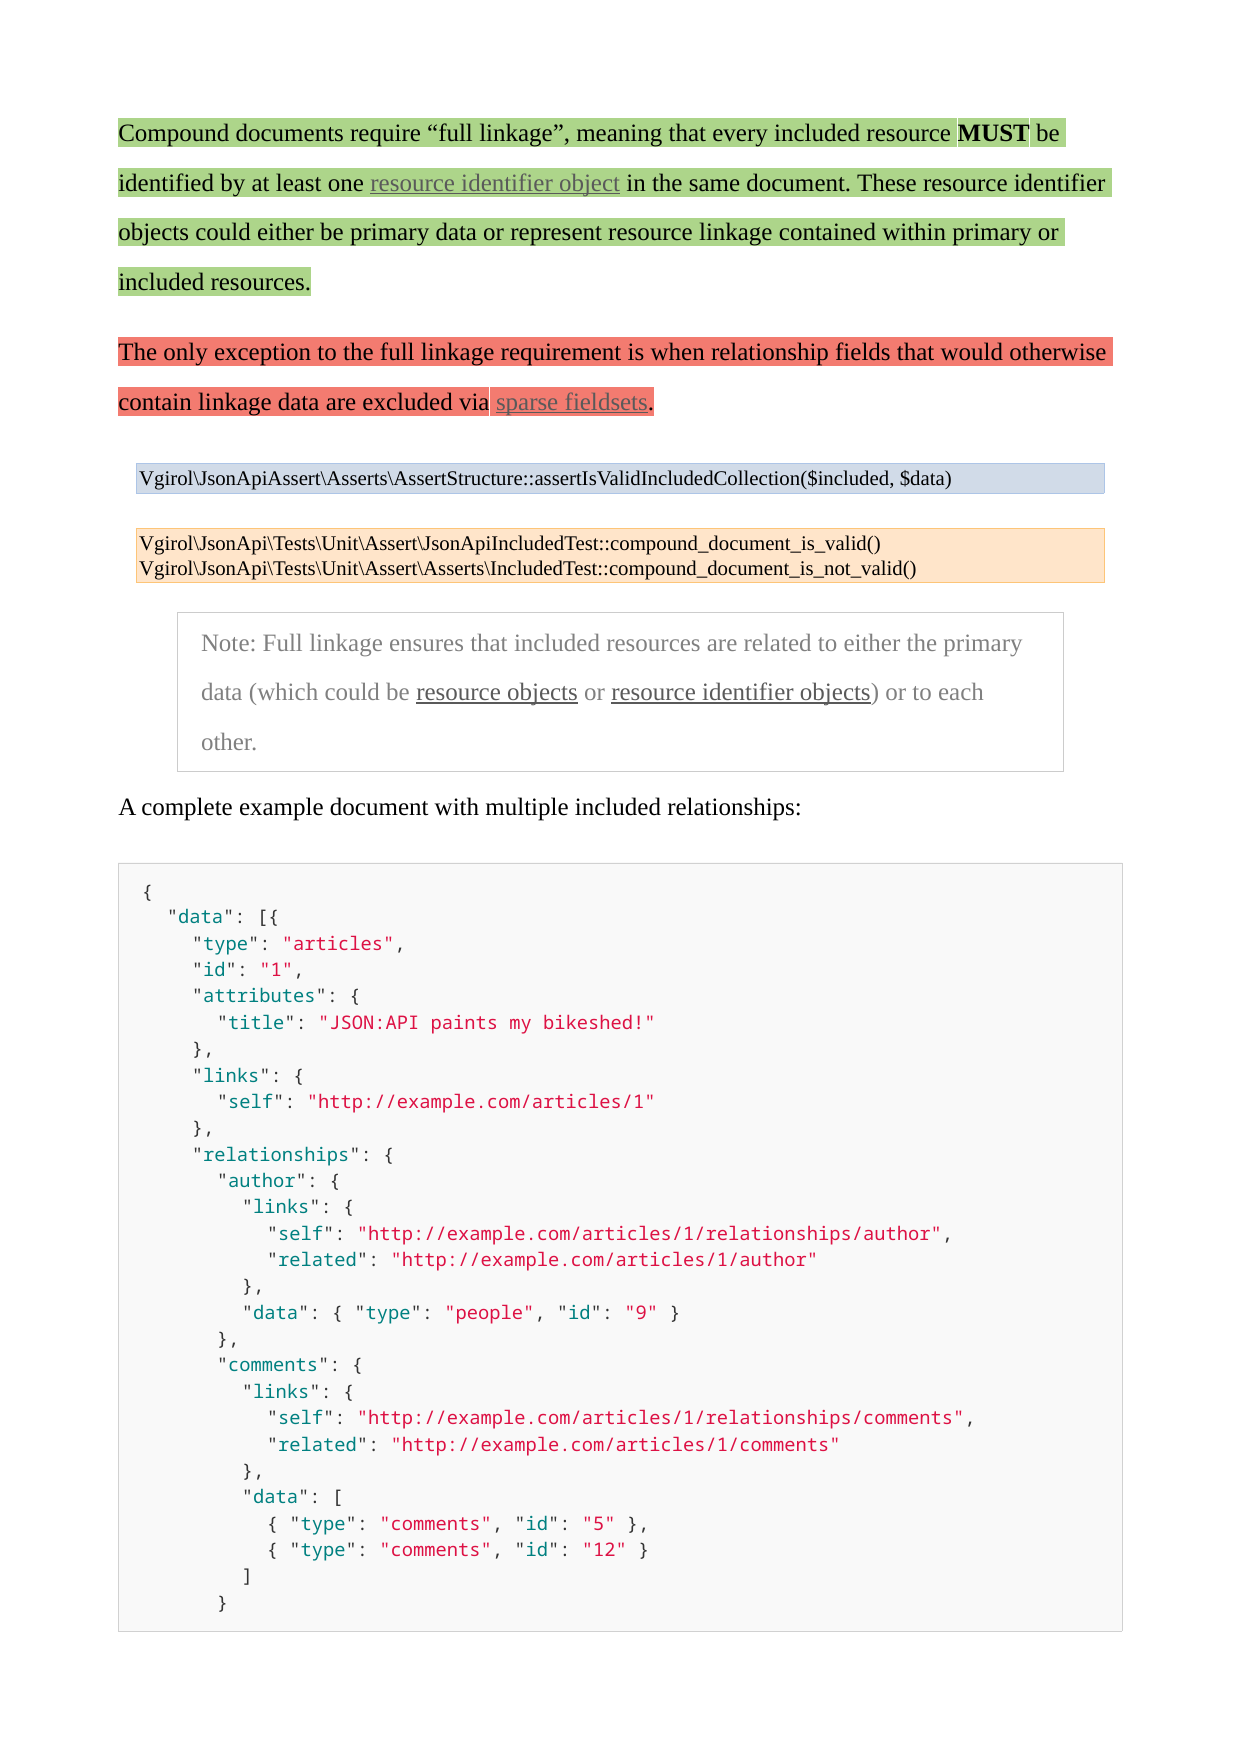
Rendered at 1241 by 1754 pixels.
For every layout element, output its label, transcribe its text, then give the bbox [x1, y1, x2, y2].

text "self": "http://example.com/articles/1/relationships/author", [119, 1204, 1122, 1231]
text Vgirol\JsonApi\Tests\Unit\Assert\JsonApiIncludedTest::compound_document_is_valid() [137, 529, 1104, 552]
text "comments": { [119, 1336, 1122, 1362]
text Vgirol\JsonApi\Tests\Unit\Assert\Asserts\IncludedTest::compound_document_is_not_valid() [137, 552, 1104, 582]
text }, [546, 1020, 551, 1028]
text "data": [{ [119, 888, 1122, 914]
text { "type": "comments", "id": "12" } [119, 1521, 1122, 1547]
text "links": { [119, 1362, 1122, 1389]
text "attributes": { [119, 967, 1122, 993]
text { [119, 864, 1122, 888]
text ] [404, 1547, 410, 1555]
text "title": "JSON:API paints my bikeshed!" [119, 993, 1122, 1020]
text ] [119, 1547, 1122, 1573]
text }, [119, 1441, 1122, 1468]
text "related": "http://example.com/articles/1/comments" [119, 1415, 1122, 1441]
text }, [119, 1257, 1122, 1283]
text The only exception to the full linkage requirement is when relationship fields that would otherwise contain linkage data are excluded via sparse fieldsets. [118, 337, 1122, 416]
text "author": { [119, 1152, 1122, 1178]
text "self": "http://example.com/articles/1" [119, 1072, 1122, 1099]
text "links": { [119, 1178, 1122, 1204]
text }, [584, 1257, 590, 1265]
text { "type": "comments", "id": "5" }, [119, 1494, 1122, 1521]
text Vgirol\JsonApiAssert\Asserts\AssertStructure::assertIsValidIncludedCollection($included, $data) [137, 464, 1104, 493]
text "data": [ [119, 1468, 1122, 1494]
text "self": "http://example.com/articles/1/relationships/comments", [119, 1389, 1122, 1415]
text }, [584, 1442, 590, 1450]
text "type": "articles", [119, 914, 1122, 941]
text Compound documents require “full linkage”, meaning that every included resource MUST be identified by at least one resource identifier object in the same document. These resource identifier objects could either be primary data or represent resource linkage contained within primary or included resources. [118, 118, 1122, 296]
text }, [787, 1257, 793, 1265]
text "links": { [119, 1046, 1122, 1072]
text "relationships": { [119, 1125, 1122, 1152]
text A complete example document with multiple included relationships: [118, 792, 1122, 821]
text }, [354, 1020, 360, 1028]
text Note: Full linkage ensures that included resources are related to either the primary data (which could be resource objects or resource identifier objects) or to each other. [178, 613, 1063, 771]
text } [119, 1573, 1122, 1631]
text "id": "1", [119, 941, 1122, 967]
text "data": { "type": "people", "id": "9" } [119, 1283, 1122, 1310]
text "related": "http://example.com/articles/1/author" [119, 1231, 1122, 1257]
text }, [119, 1099, 1122, 1125]
text }, [119, 1310, 1122, 1336]
text }, [501, 1099, 507, 1107]
text }, [119, 1020, 1122, 1046]
text }, [753, 1442, 759, 1450]
